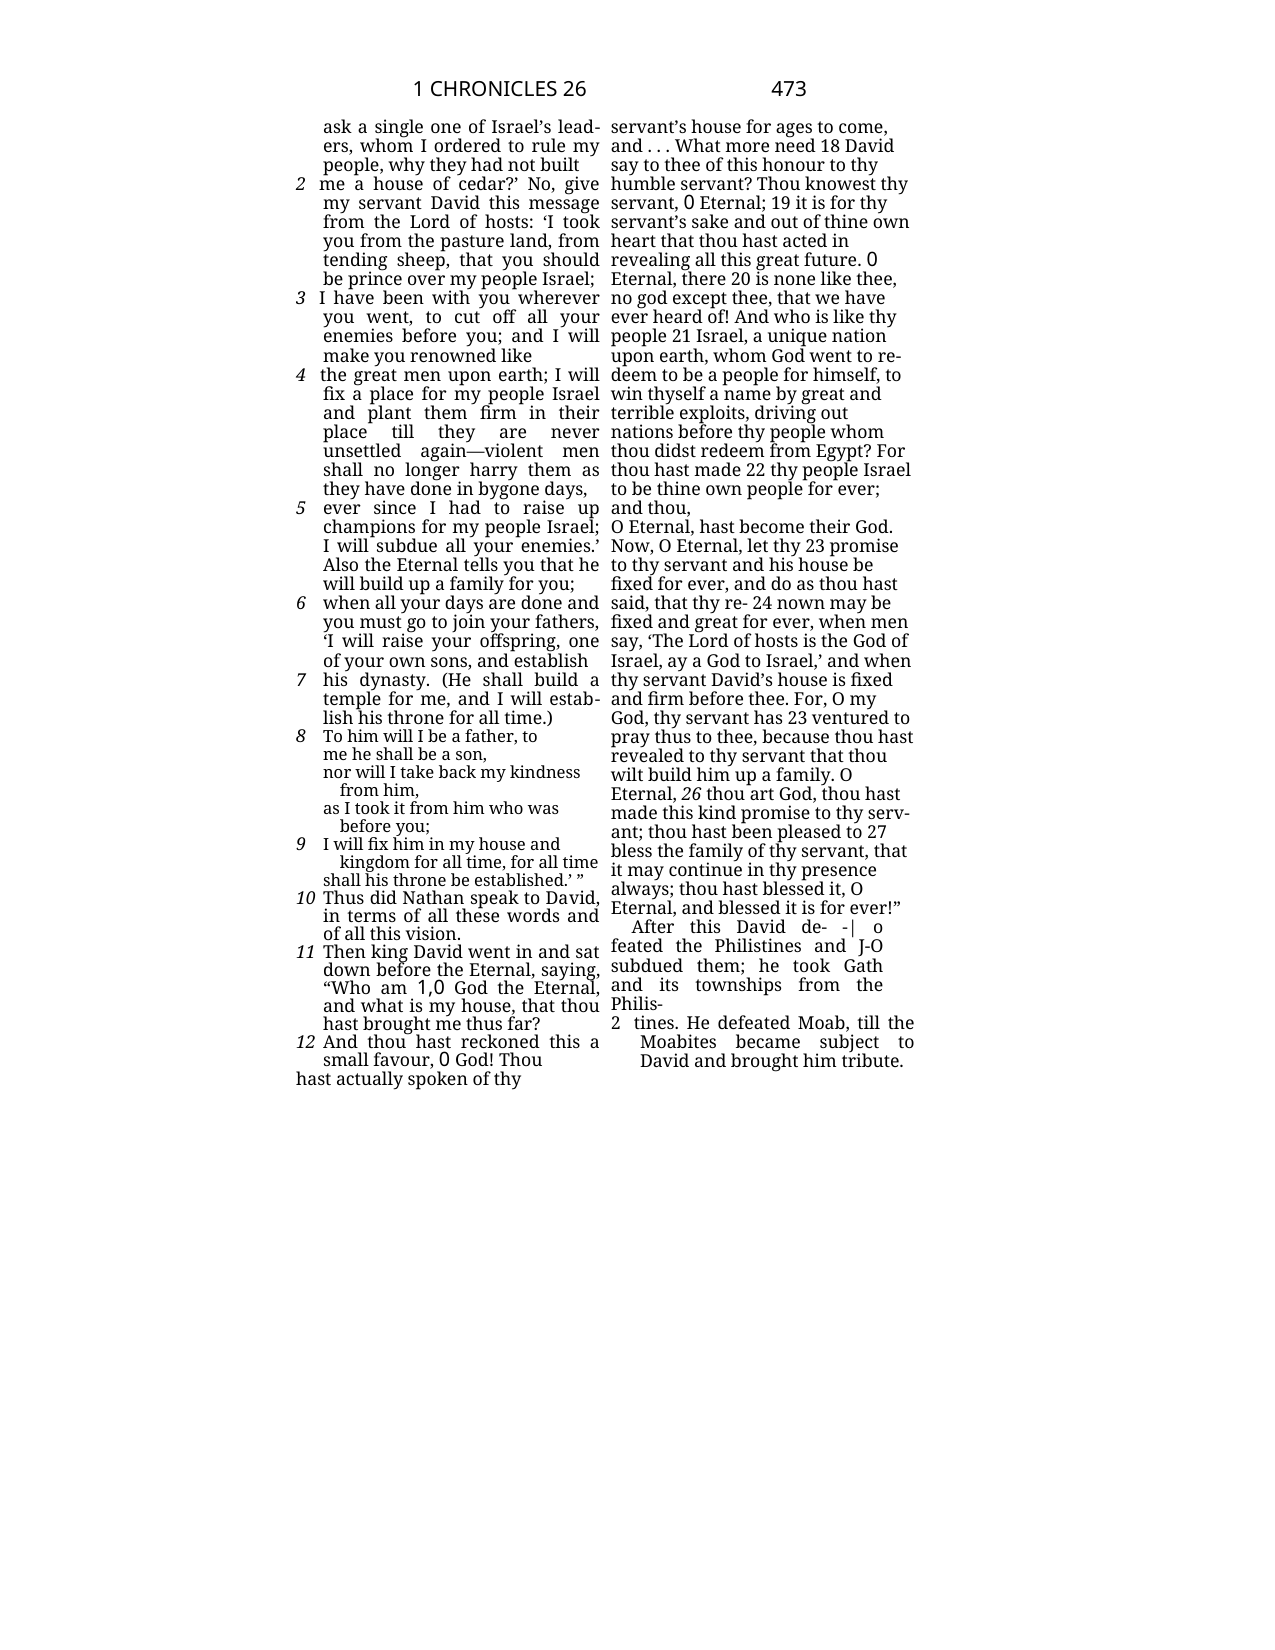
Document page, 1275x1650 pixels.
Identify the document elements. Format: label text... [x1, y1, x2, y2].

text kingdom for all time, for all time shall his throne be established.’ ” [323, 854, 600, 890]
text After this David de- -| o feated the Philistines and J-O subdued them; he took Gath and its townships from the Philis- [611, 919, 883, 1014]
list me a house of cedar?’ No, give my servant David this message from the Lord of hosts: ‘I took you from the pasture land, from tending sheep, that you should be prince over my people Israel; [296, 175, 600, 289]
text hast actually spoken of thy [296, 1070, 600, 1089]
list Thus did Nathan speak to Da­vid, in terms of all these words and of all this vision. [296, 890, 600, 944]
list Then king David went in and sat down before the Eternal, say­ing, “Who am 1,0 God the Eter­nal, and what is my house, that thou hast brought me thus far? [296, 944, 600, 1034]
text as I took it from him who was before you; [323, 800, 600, 836]
text O Eternal, hast become their God. Now, O Eternal, let thy 23 promise to thy servant and his house be fixed for ever, and do as thou hast said, that thy re- 24 nown may be fixed and great for ever, when men say, ‘The Lord of hosts is the God of Israel, ay a God to Israel,’ and when thy servant David’s house is fixed and firm before thee. For, O my God, thy servant has 23 ventured to pray thus to thee, because thou hast revealed to thy servant that thou wilt build him up a family. O Eternal, 26 thou art God, thou hast made this kind promise to thy serv­ant; thou hast been pleased to 27 bless the family of thy servant, that it may continue in thy pres­ence always; thou hast blessed it, O Eternal, and blessed it is for ever!” [611, 518, 915, 919]
list the great men upon earth; I will fix a place for my people Israel and plant them firm in their place till they are never unsettled again—violent men shall no longer harry them as they have done in bygone days, [296, 366, 600, 499]
text ask a single one of Israel’s lead­ers, whom I ordered to rule my people, why they had not built [323, 118, 600, 175]
text servant’s house for ages to come, and . . . What more need 18 David say to thee of this honour to thy humble servant? Thou knowest thy servant, 0 Eternal; 19 it is for thy servant’s sake and out of thine own heart that thou hast acted in revealing all this great future. 0 Eternal, there 20 is none like thee, no god except thee, that we have ever heard of! And who is like thy people 21 Israel, a unique nation upon earth, whom God went to re­deem to be a people for himself, to win thyself a name by great and terrible exploits, driving out nations before thy people whom thou didst redeem from Egypt? For thou hast made 22 thy people Israel to be thine own people for ever; and thou, [611, 118, 915, 518]
list ever since I had to raise up champions for my people Israel; I will subdue all your enemies.’ Also the Eternal tells you that he will build up a family for you; [296, 499, 600, 594]
list his dynasty. (He shall build a temple for me, and I will estab­lish his throne for all time.) [296, 671, 600, 728]
list I will fix him in my house and [296, 836, 600, 854]
list To him will I be a father, to me he shall be a son, [296, 728, 546, 764]
text nor will I take back my kindness from him, [323, 764, 600, 800]
list And thou hast reckoned this a small favour, 0 God! Thou [296, 1034, 600, 1070]
list when all your days are done and you must go to join your fathers, ‘I will raise your offspring, one of your own sons, and establish [296, 594, 600, 671]
list I have been with you wherever you went, to cut off all your enemies before you; and I will make you renowned like [296, 289, 600, 366]
list tines. He defeated Moab, till the Moabites became subject to David and brought him tribute. [611, 1014, 915, 1071]
